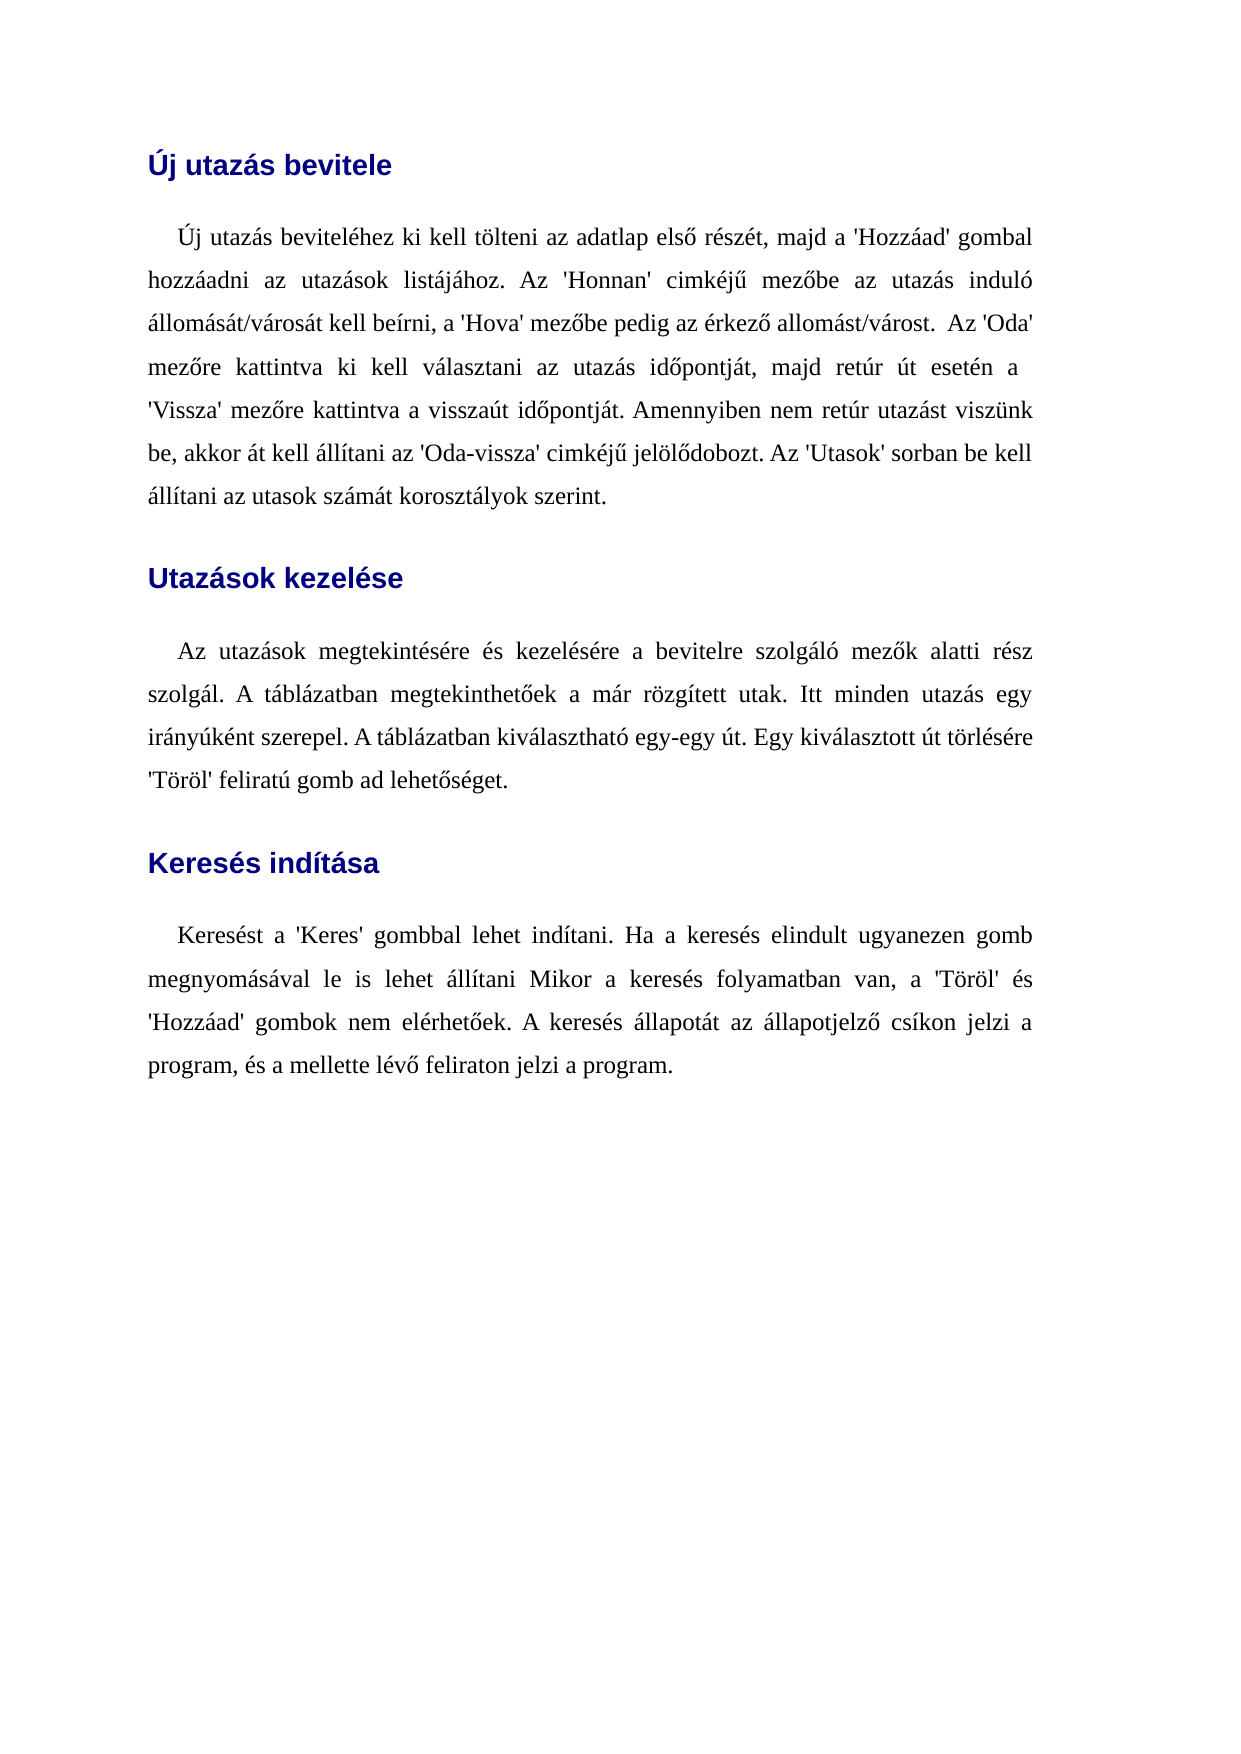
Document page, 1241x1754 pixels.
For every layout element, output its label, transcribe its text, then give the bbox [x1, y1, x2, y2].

subtitle Új utazás bevitele [148, 148, 1033, 181]
text Új utazás beviteléhez ki kell tölteni az adatlap első részét, majd a 'Hozzáad' gombal hozzáadni az utazások listájához. Az 'Honnan' cimkéjű mezőbe az utazás induló állomását/városát kell beírni, a 'Hova' mezőbe pedig az érkező allomást/várost. Az 'Oda' mezőre kattintva ki kell választani az utazás időpontját, majd retúr út esetén a 'Vissza' mezőre kattintva a visszaút időpontját. Amennyiben nem retúr utazást viszünk be, akkor át kell állítani az 'Oda-vissza' cimkéjű jelölődobozt. Az 'Utasok' sorban be kell állítani az utasok számát korosztályok szerint. [148, 222, 1033, 510]
text Az utazások megtekintésére és kezelésére a bevitelre szolgáló mezők alatti rész szolgál. A táblázatban megtekinthetőek a már rözgített utak. Itt minden utazás egy irányúként szerepel. A táblázatban kiválasztható egy-egy út. Egy kiválasztott út törlésére 'Töröl' feliratú gomb ad lehetőséget. [148, 636, 1033, 794]
subtitle Keresés indítása [148, 846, 1033, 879]
subtitle Utazások kezelése [148, 561, 1033, 595]
text Keresést a 'Keres' gombbal lehet indítani. Ha a keresés elindult ugyanezen gomb megnyomásával le is lehet állítani Mikor a keresés folyamatban van, a 'Töröl' és 'Hozzáad' gombok nem elérhetőek. A keresés állapotát az állapotjelző csíkon jelzi a program, és a mellette lévő feliraton jelzi a program. [148, 921, 1033, 1079]
